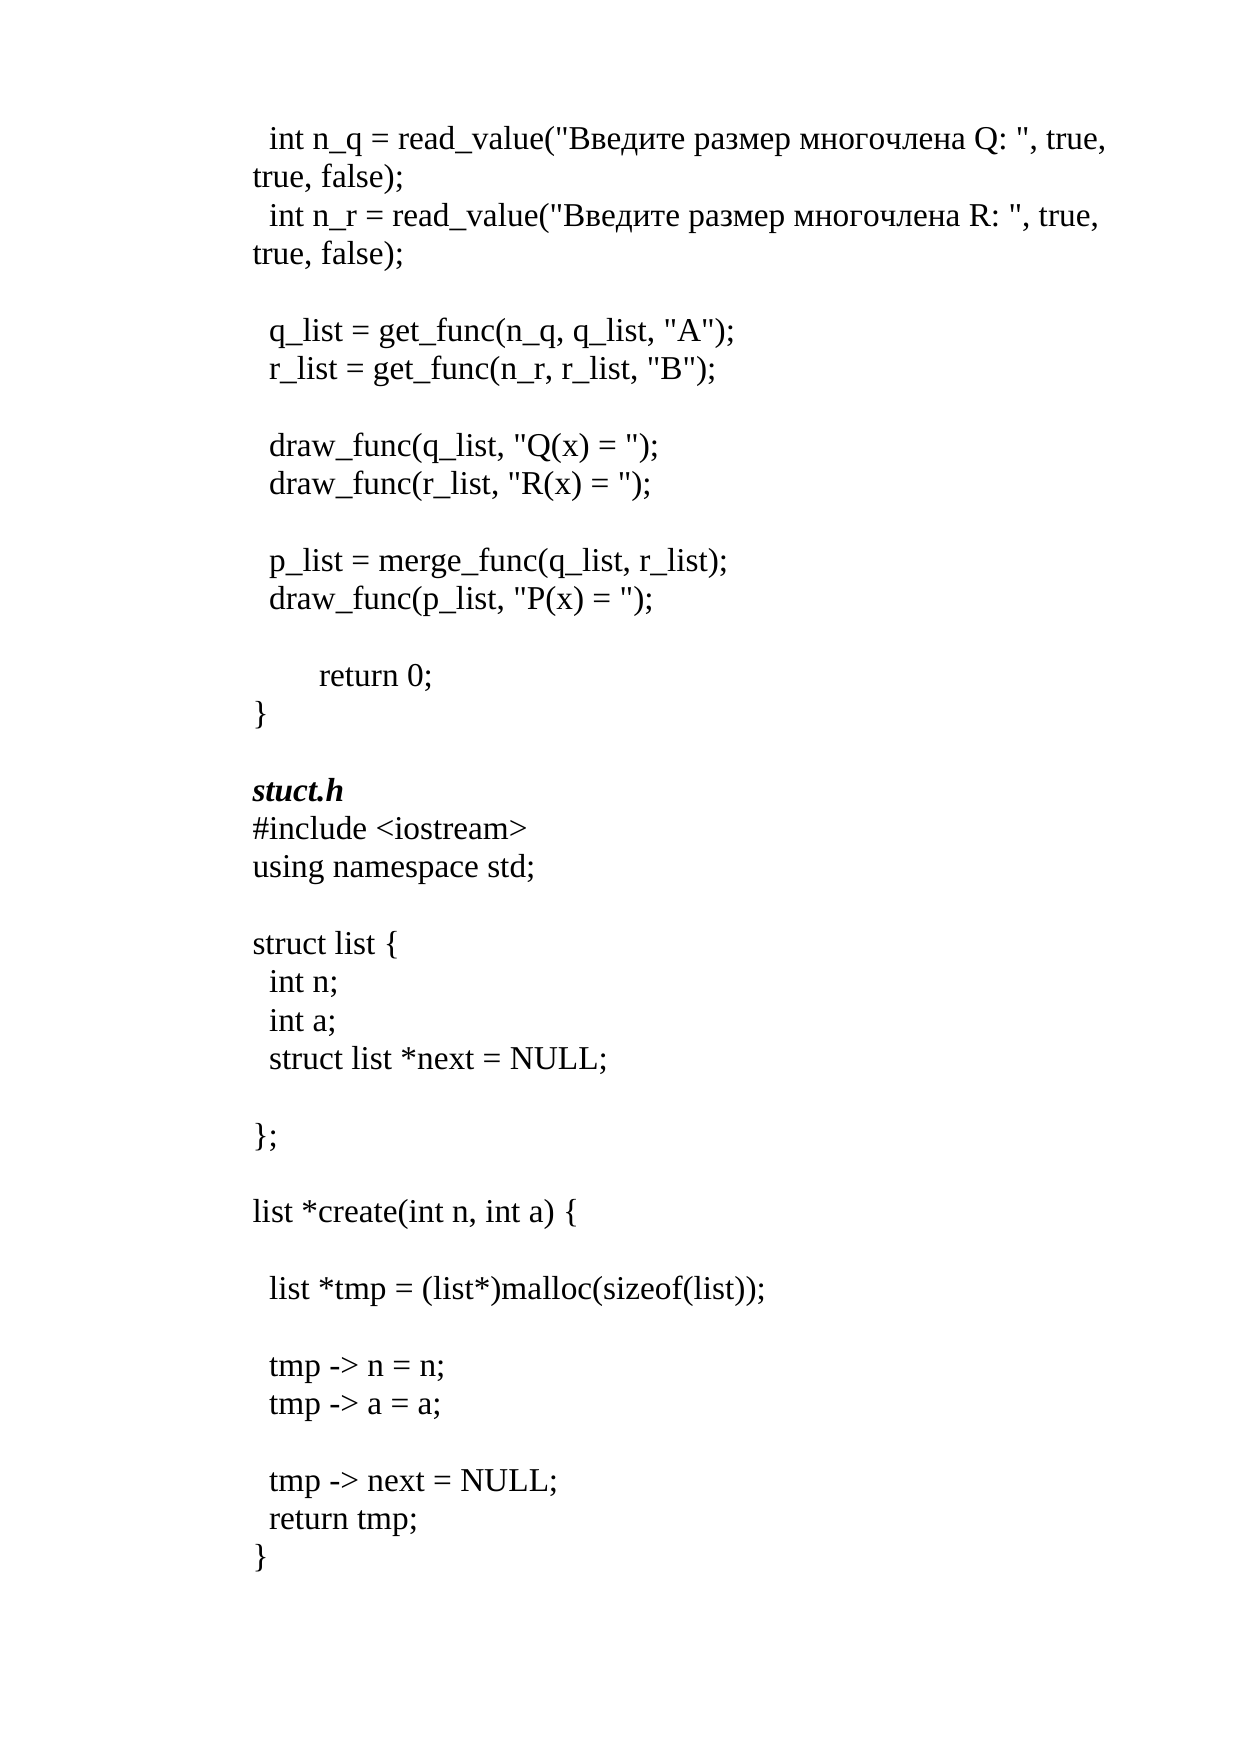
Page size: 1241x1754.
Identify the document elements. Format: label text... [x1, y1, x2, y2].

list list *create(int n, int a) { [252, 1191, 1152, 1230]
list p_list = merge_func(q_list, r_list); [252, 540, 1152, 578]
list r_list = get_func(n_r, r_list, "B"); [252, 348, 1152, 386]
list struct list *next = NULL; [252, 1038, 1152, 1076]
list draw_func(r_list, "R(x) = "); [252, 463, 1152, 501]
list int n_q = read_value("Введите размер многочлена Q: ", true, true, false); [252, 118, 1152, 195]
list stuct.h [252, 770, 1152, 808]
list int n; [252, 961, 1152, 1000]
list #include <iostream> [252, 808, 1152, 846]
list return tmp; [252, 1498, 1152, 1536]
list }; [252, 1115, 1152, 1153]
list tmp -> n = n; [252, 1345, 1152, 1383]
list draw_func(p_list, "P(x) = "); [252, 578, 1152, 616]
list int a; [252, 1000, 1152, 1038]
list q_list = get_func(n_q, q_list, "A"); [252, 310, 1152, 348]
list struct list { [252, 923, 1152, 961]
list using namespace std; [252, 846, 1152, 885]
list return 0; [252, 655, 1152, 693]
list } [252, 1536, 1152, 1575]
list } [252, 693, 1152, 731]
list list *tmp = (list*)malloc(sizeof(list)); [252, 1268, 1152, 1306]
list tmp -> a = a; [252, 1383, 1152, 1421]
list draw_func(q_list, "Q(x) = "); [252, 425, 1152, 463]
list tmp -> next = NULL; [252, 1460, 1152, 1498]
list int n_r = read_value("Введите размер многочлена R: ", true, true, false); [252, 195, 1152, 271]
